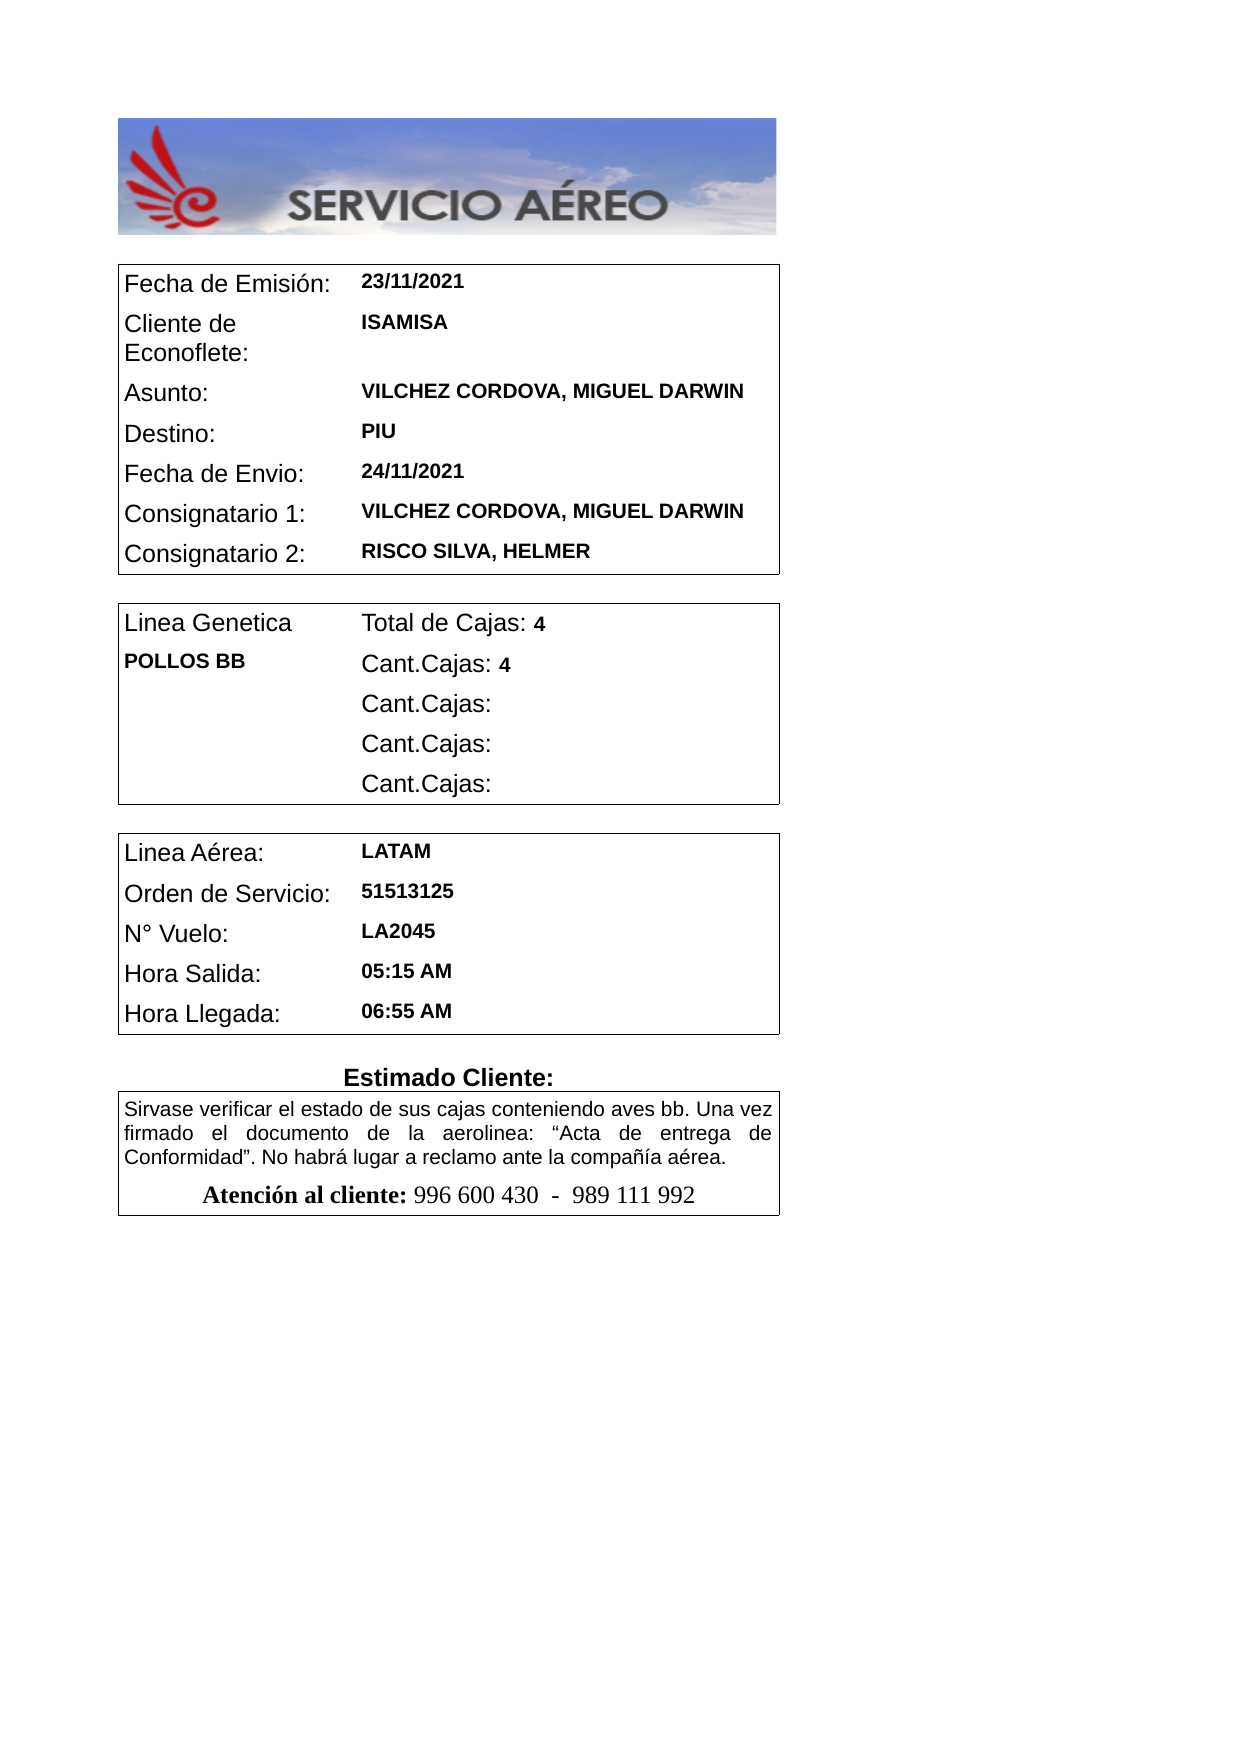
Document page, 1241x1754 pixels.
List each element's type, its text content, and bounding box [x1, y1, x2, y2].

table_cell Atención al cliente: 996 600 430 - 989 111 992 [119, 1175, 779, 1215]
table_cell Linea Aérea: [119, 834, 356, 873]
table_cell Consignatario 2: [119, 534, 356, 574]
table_cell LATAM [356, 834, 779, 873]
table_cell [119, 723, 356, 763]
table_cell PIU [356, 413, 779, 453]
table_cell Cant.Cajas: [356, 683, 779, 723]
table_cell LA2045 [356, 913, 779, 953]
table_cell Orden de Servicio: [119, 873, 356, 913]
table_cell Linea Genetica [119, 604, 356, 643]
table_cell RISCO SILVA, HELMER [356, 534, 779, 574]
table_cell [118, 575, 356, 603]
table_cell Total de Cajas: 4 [356, 604, 779, 643]
table_cell [356, 805, 779, 833]
table_cell Asunto: [119, 373, 356, 413]
table_cell VILCHEZ CORDOVA, MIGUEL DARWIN [356, 373, 779, 413]
table_cell Hora Llegada: [119, 994, 356, 1034]
table_header Fecha de Emisión: [119, 265, 356, 304]
table_cell Cant.Cajas: 4 [356, 643, 779, 683]
table_cell [119, 683, 356, 723]
table_cell 05:15 AM [356, 953, 779, 993]
table_cell ISAMISA [356, 304, 779, 373]
table_header 23/11/2021 [356, 265, 779, 304]
table_cell 51513125 [356, 873, 779, 913]
table_cell Estimado Cliente: [118, 1035, 779, 1091]
table_cell 06:55 AM [356, 994, 779, 1034]
table_cell POLLOS BB [119, 643, 356, 683]
table_cell [119, 764, 356, 804]
table_cell VILCHEZ CORDOVA, MIGUEL DARWIN [356, 493, 779, 533]
table_cell Hora Salida: [119, 953, 356, 993]
table_cell [356, 575, 779, 603]
table_cell N° Vuelo: [119, 913, 356, 953]
table_cell Cant.Cajas: [356, 764, 779, 804]
table_cell Fecha de Envio: [119, 453, 356, 493]
table_cell Cant.Cajas: [356, 723, 779, 763]
table_cell Cliente de Econoflete: [119, 304, 356, 373]
table_cell [118, 805, 356, 833]
table_cell 24/11/2021 [356, 453, 779, 493]
table_cell Sirvase verificar el estado de sus cajas conteniendo aves bb. Una vez firmado el documento de la aerolinea: “Acta de entrega de Conformidad”. No habrá lugar a reclamo ante la compañía aérea. [119, 1092, 779, 1175]
table_cell Destino: [119, 413, 356, 453]
picture [118, 118, 777, 235]
table_cell Consignatario 1: [119, 493, 356, 533]
